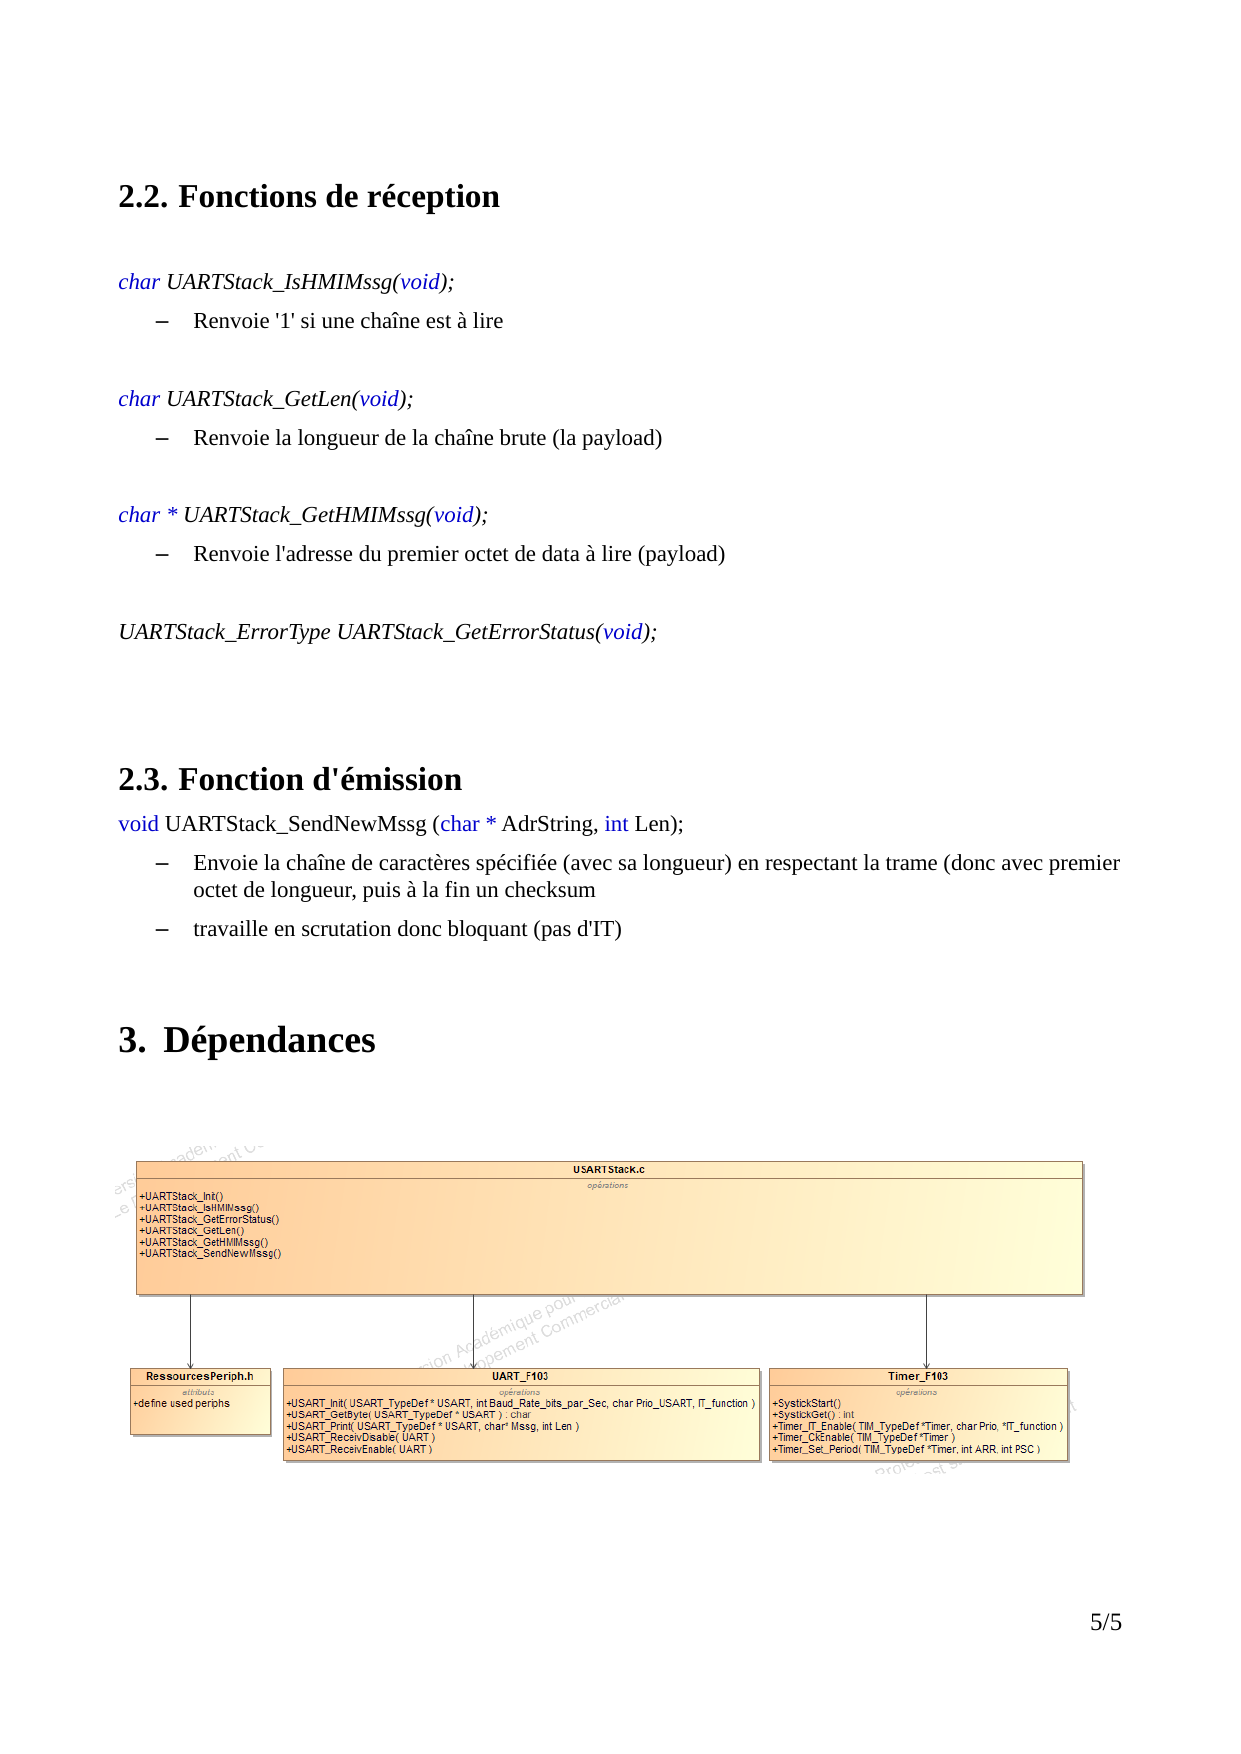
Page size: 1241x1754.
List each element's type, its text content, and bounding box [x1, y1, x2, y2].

list Renvoie '1' si une chaîne est à lire [156, 307, 1122, 334]
text char * UARTStack_GetHMIMssg(void); [118, 502, 1122, 528]
list Envoie la chaîne de caractères spécifiée (avec sa longueur) en respectant la trame (donc avec premier octet de longueur, puis à la fin un checksum [156, 849, 1122, 902]
subtitle Fonctions de réception [118, 176, 1122, 215]
list travaille en scrutation donc bloquant (pas d'IT) [156, 914, 1122, 941]
text UARTStack_ErrorType UARTStack_GetErrorStatus(void); [118, 618, 1122, 644]
text void UARTStack_SendNewMssg (char * AdrString, int Len); [118, 811, 1122, 837]
list Renvoie l'adresse du premier octet de data à lire (payload) [156, 540, 1122, 567]
subtitle Dépendances [118, 1017, 1122, 1061]
subtitle Fonction d'émission [118, 760, 1122, 798]
text char UARTStack_IsHMIMssg(void); [118, 268, 1122, 295]
list Renvoie la longueur de la chaîne brute (la payload) [156, 424, 1122, 450]
text char UARTStack_GetLen(void); [118, 385, 1122, 411]
